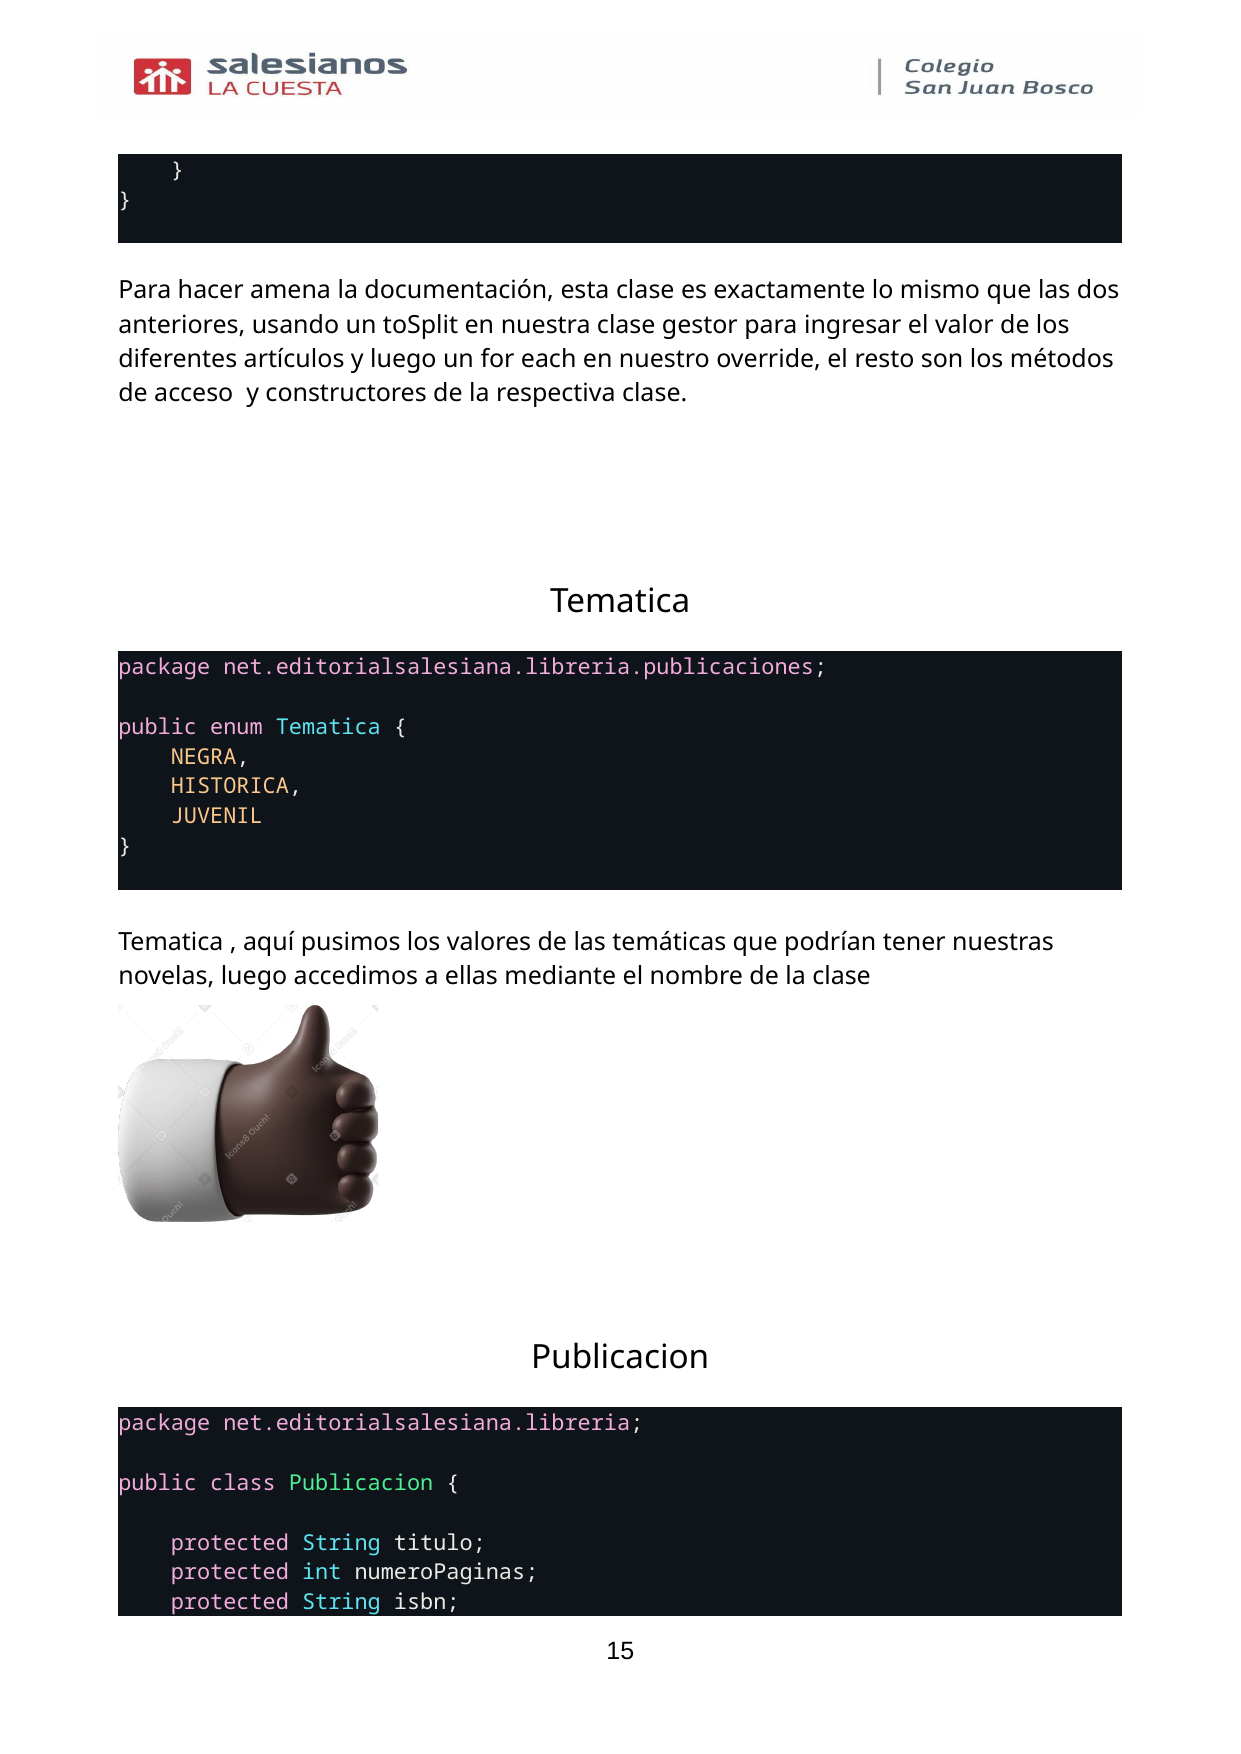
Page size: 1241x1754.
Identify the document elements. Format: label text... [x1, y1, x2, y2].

subtitle Tematica [118, 577, 1122, 623]
text Para hacer amena la documentación, esta clase es exactamente lo mismo que las dos anteriores, usando un toSplit en nuestra clase gestor para ingresar el valor de los diferentes artículos y luego un for each en nuestro override, el resto son los métodos de acceso y constructores de la respectiva clase. [118, 272, 1122, 408]
text protected int numeroPaginas; [118, 1556, 1122, 1586]
text Tematica , aquí pusimos los valores de las temáticas que podrían tener nuestras novelas, luego accedimos a ellas mediante el nombre de la clase [118, 924, 1122, 992]
text protected String isbn; [118, 1586, 1122, 1616]
text package net.editorialsalesiana.libreria; [118, 1407, 1122, 1437]
text HISTORICA, [118, 771, 1122, 800]
text } [118, 184, 1122, 214]
text protected String titulo; [118, 1526, 1122, 1556]
text public class Publicacion { [118, 1467, 1122, 1497]
text } [118, 154, 1122, 184]
text package net.editorialsalesiana.libreria.publicaciones; [118, 651, 1122, 681]
text public enum Tematica { [118, 711, 1122, 741]
text } [118, 830, 1122, 860]
subtitle Publicacion [118, 1333, 1122, 1378]
text JUVENIL [118, 800, 1122, 830]
text NEGRA, [118, 741, 1122, 771]
